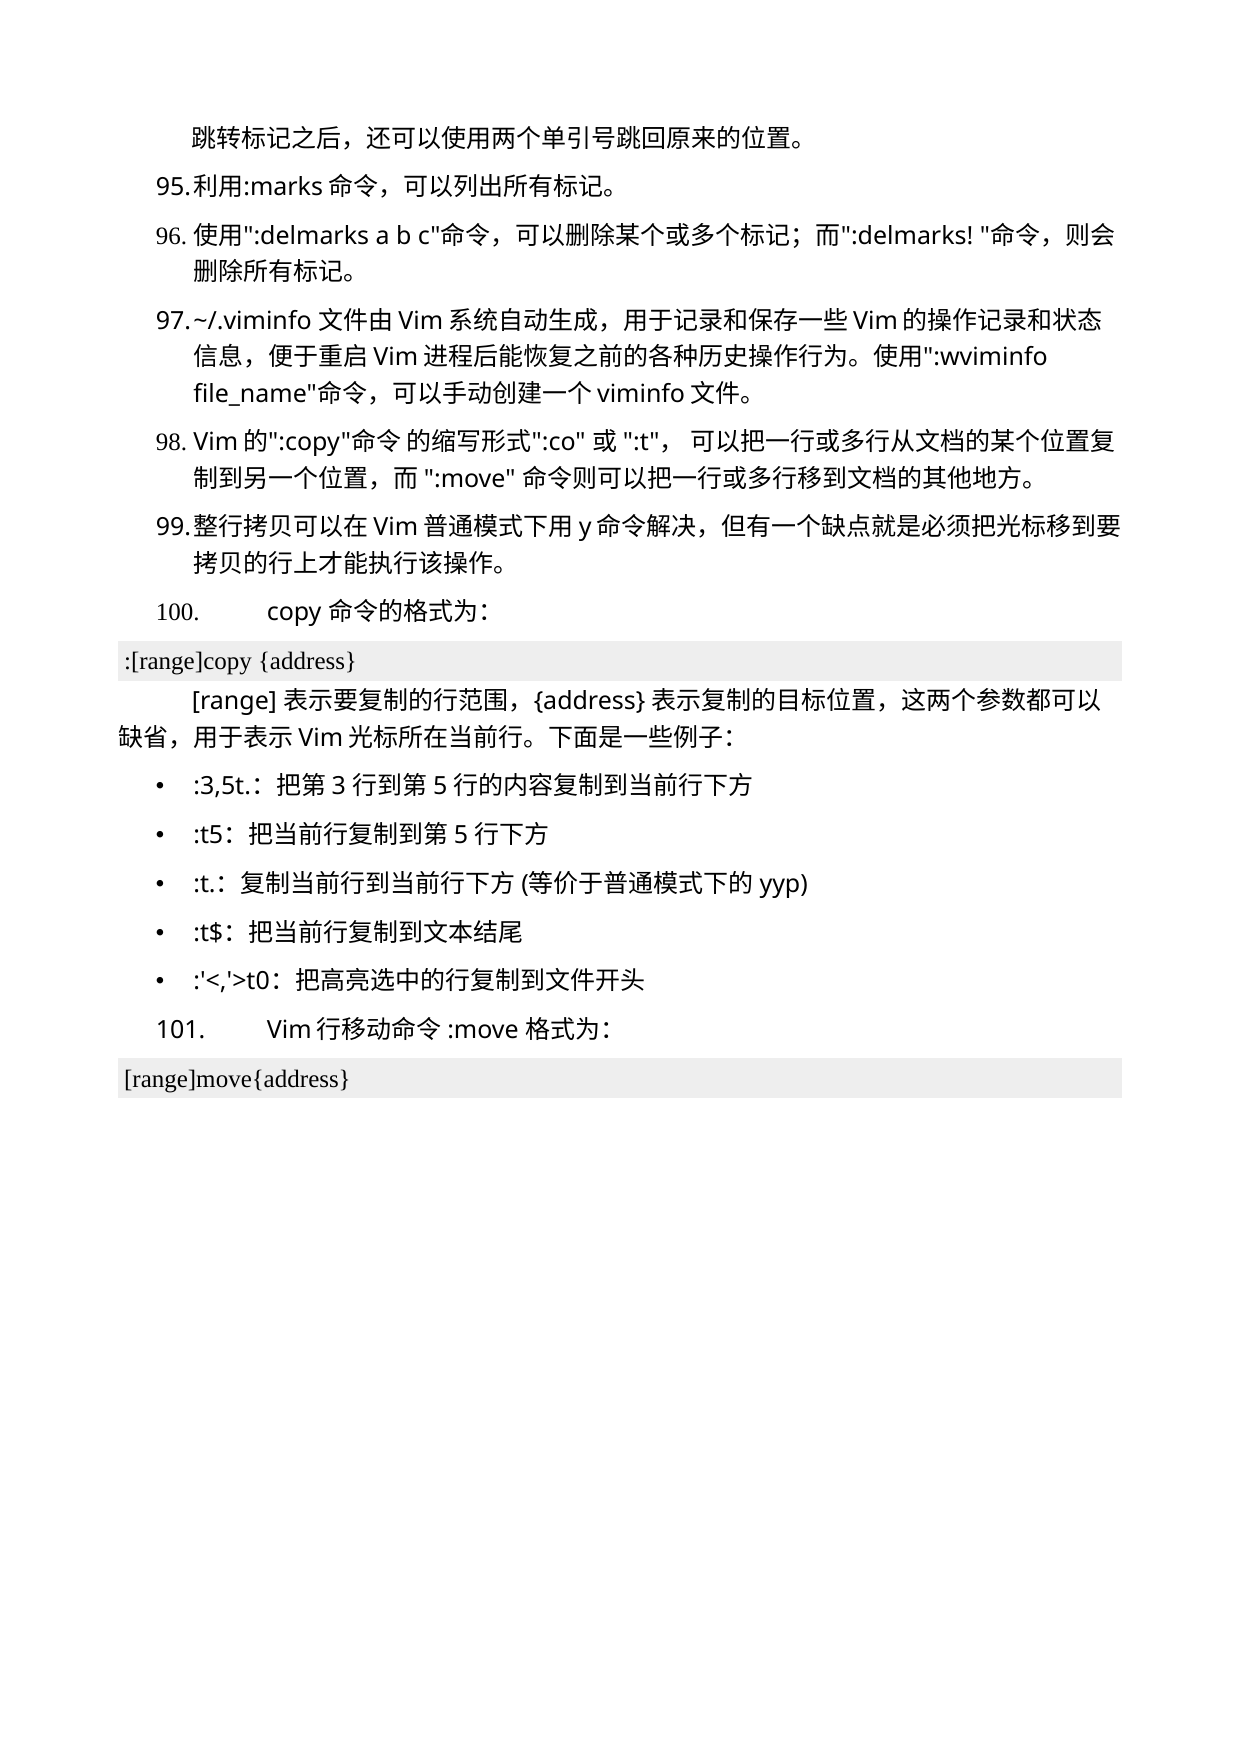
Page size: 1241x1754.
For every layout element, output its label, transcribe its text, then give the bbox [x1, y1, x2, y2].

list :t.：复制当前行到当前行下方 (等价于普通模式下的 yyp) [156, 863, 1122, 899]
text 跳转标记之后，还可以使用两个单引号跳回原来的位置。 [118, 118, 1122, 154]
list 使用":delmarks a b c"命令，可以删除某个或多个标记；而":delmarks! "命令，则会删除所有标记。 [156, 216, 1122, 288]
list :t$：把当前行复制到文本结尾 [156, 912, 1122, 948]
list Vim的":copy"命令 的缩写形式":co" 或 ":t"， 可以把一行或多行从文档的某个位置复制到另一个位置，而 ":move" 命令则可以把一行或多行移到文档的其他地方。 [156, 422, 1122, 494]
list 整行拷贝可以在Vim普通模式下用 y命令解决，但有一个缺点就是必须把光标移到要拷贝的行上才能执行该操作。 [156, 507, 1122, 579]
list copy 命令的格式为： [156, 592, 1122, 628]
list :t5：把当前行复制到第 5 行下方 [156, 814, 1122, 851]
list 利用:marks命令，可以列出所有标记。 [156, 167, 1122, 203]
table_header :[range]copy {address} [118, 641, 1122, 681]
list ~/.viminfo 文件由Vim系统自动生成，用于记录和保存一些Vim的操作记录和状态信息，便于重启Vim进程后能恢复之前的各种历史操作行为。使用":wviminfo file_name"命令，可以手动创建一个viminfo文件。 [156, 301, 1122, 409]
list :3,5t.：把第 3 行到第 5 行的内容复制到当前行下方 [156, 766, 1122, 802]
list Vim行移动命令 :move 格式为： [156, 1009, 1122, 1046]
text [range] 表示要复制的行范围，{address} 表示复制的目标位置，这两个参数都可以缺省，用于表示Vim光标所在当前行。下面是一些例子： [118, 681, 1122, 753]
list :'<,'>t0：把高亮选中的行复制到文件开头 [156, 961, 1122, 997]
table_header [range]move{address} [118, 1058, 1122, 1098]
